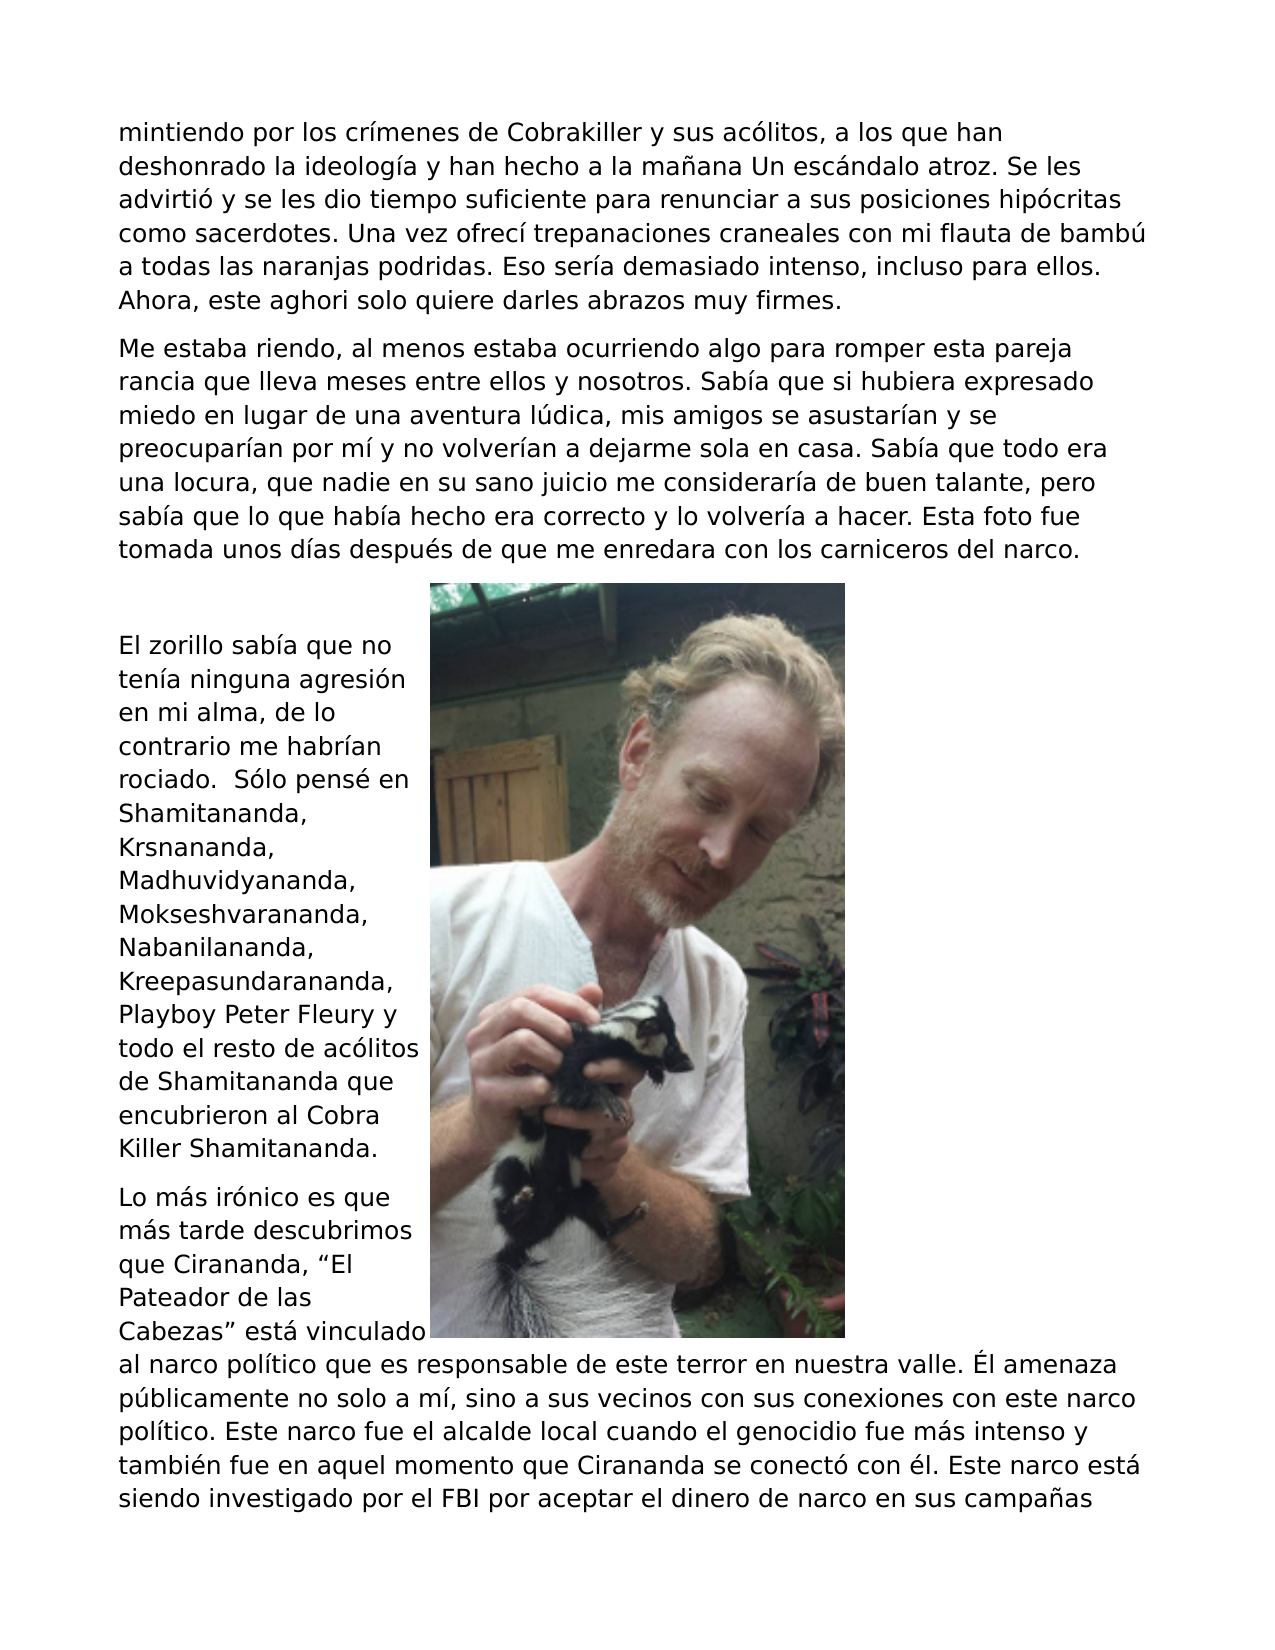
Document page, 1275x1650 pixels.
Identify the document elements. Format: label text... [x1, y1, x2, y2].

text [845, 631, 1157, 1164]
picture [430, 583, 845, 1338]
text Me estaba riendo, al menos estaba ocurriendo algo para romper esta pareja rancia que lleva meses entre ellos y nosotros. Sabía que si hubiera expresado miedo en lugar de una aventura lúdica, mis amigos se asustarían y se preocuparían por mí y no volverían a dejarme sola en casa. Sabía que todo era una locura, que nadie en su sano juicio me consideraría de buen talante, pero sabía que lo que había hecho era correcto y lo volvería a hacer. Esta foto fue tomada unos días después de que me enredara con los carniceros del narco. [118, 334, 1157, 564]
text El zorillo sabía que no tenía ninguna agresión en mi alma, de lo contrario me habrían rociado. Sólo pensé en Shamitananda, Krsnananda, Madhuvidyananda, Mokseshvarananda, Nabanilananda, Kreepasundarananda, Playboy Peter Fleury y todo el resto de acólitos de Shamitananda que encubrieron al Cobra Killer Shamitananda. [118, 631, 430, 1164]
text Lo más irónico es que más tarde descubrimos que Cirananda, “El Pateador de las Cabezas” está vinculado al narco político que es responsable de este terror en nuestra valle. Él amenaza públicamente no solo a mí, sino a sus vecinos con sus conexiones con este narco político. Este narco fue el alcalde local cuando el genocidio fue más intenso y también fue en aquel momento que Cirananda se conectó con él. Este narco está siendo investigado por el FBI por aceptar el dinero de narco en sus campañas [118, 1183, 1157, 1514]
text mintiendo por los crímenes de Cobrakiller y sus acólitos, a los que han deshonrado la ideología y han hecho a la mañana Un escándalo atroz. Se les advirtió y se les dio tiempo suficiente para renunciar a sus posiciones hipócritas como sacerdotes. Una vez ofrecí trepanaciones craneales con mi flauta de bambú a todas las naranjas podridas. Eso sería demasiado intenso, incluso para ellos. Ahora, este aghori solo quiere darles abrazos muy firmes. [118, 118, 1157, 315]
